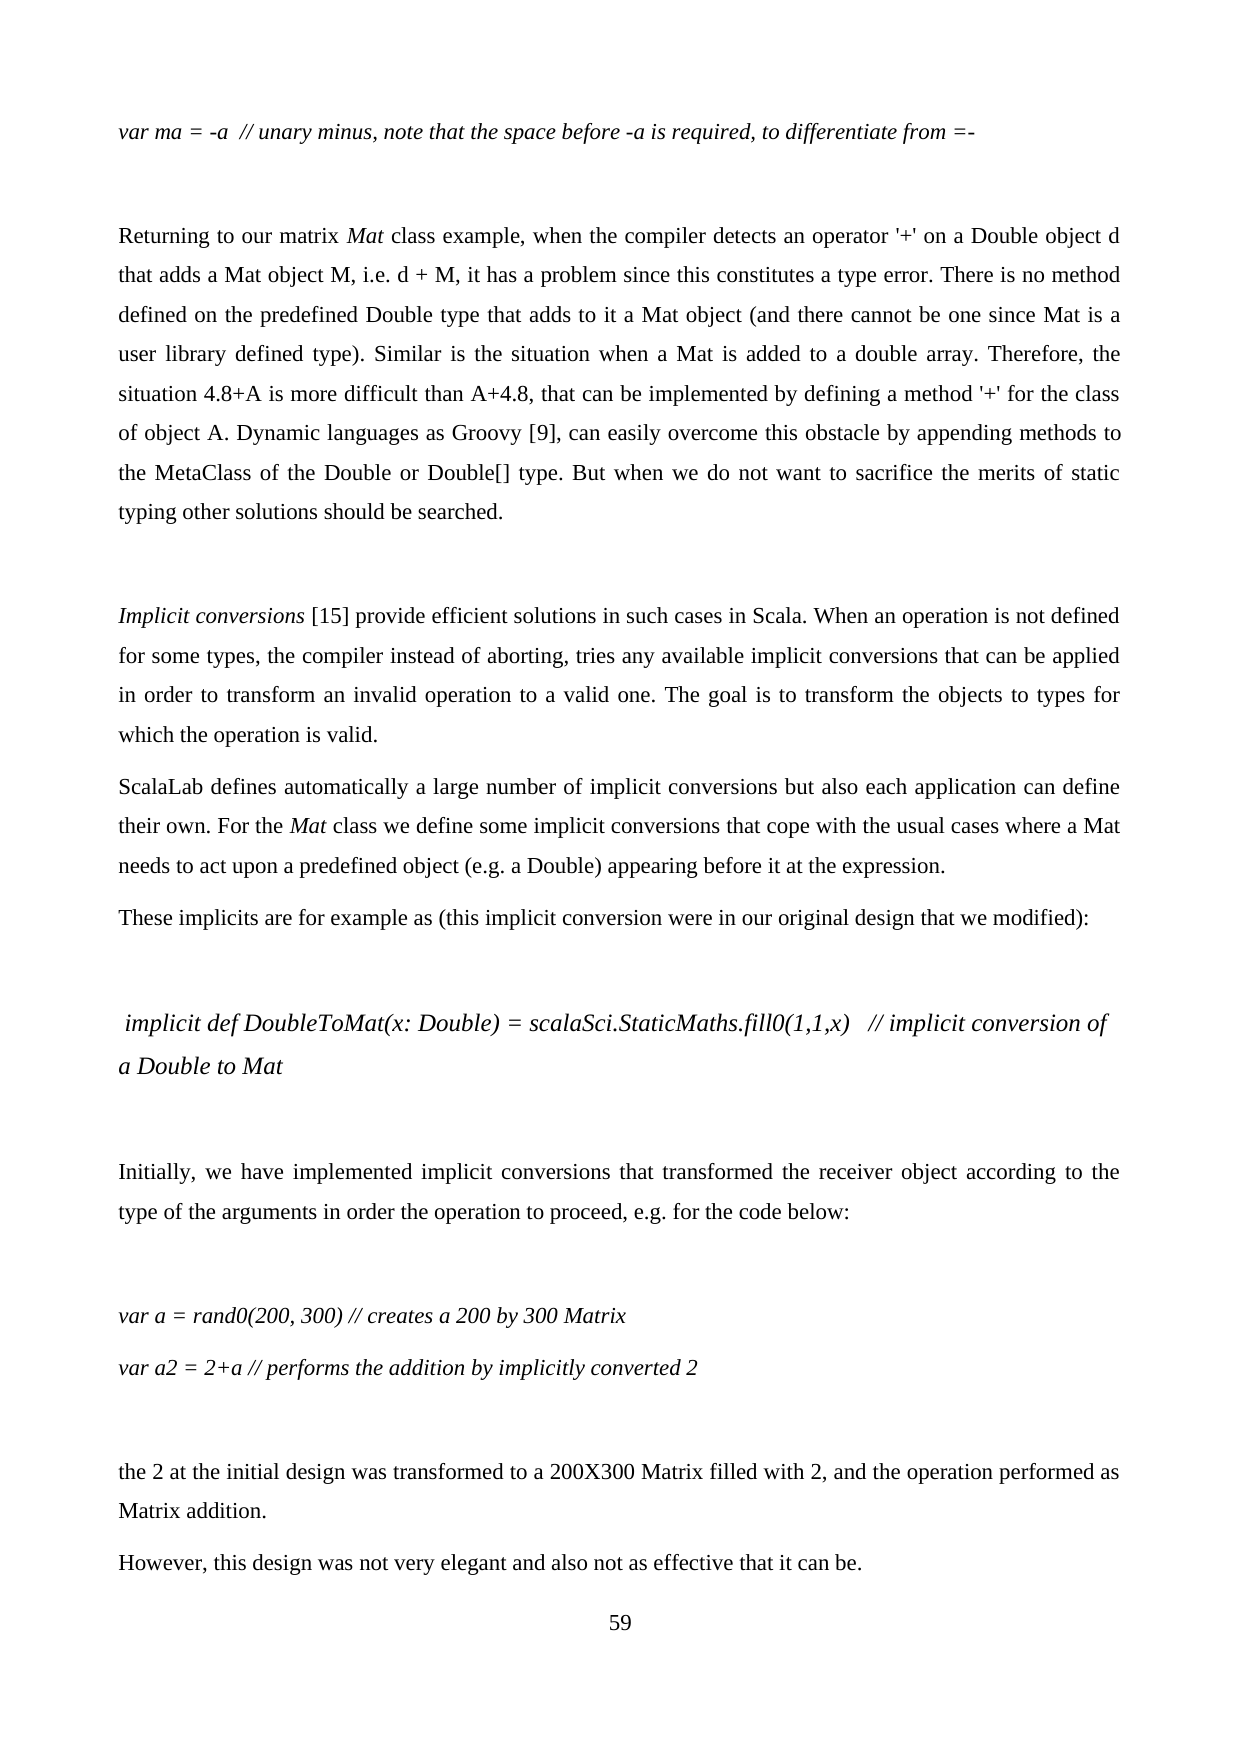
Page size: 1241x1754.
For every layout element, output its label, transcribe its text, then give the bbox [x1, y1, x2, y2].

text the 2 at the initial design was transformed to a 200X300 Matrix filled with 2, and the operation performed as Matrix addition. [118, 1458, 1122, 1524]
text var a2 = 2+a // performs the addition by implicitly converted 2 [118, 1354, 1122, 1380]
text var ma = -a // unary minus, note that the space before -a is required, to differentiate from =- [118, 118, 1122, 144]
text implicit def DoubleToMat(x: Double) = scalaSci.StaticMaths.fill0(1,1,x) // implicit conversion of a Double to Mat [118, 1008, 1122, 1079]
text Initially, we have implemented implicit conversions that transformed the receiver object according to the type of the arguments in order the operation to proceed, e.g. for the code below: [118, 1158, 1122, 1224]
text Implicit conversions [15] provide efficient solutions in such cases in Scala. When an operation is not defined for some types, the compiler instead of aborting, tries any available implicit conversions that can be applied in order to transform an invalid operation to a valid one. The goal is to transform the objects to types for which the operation is valid. [118, 602, 1122, 747]
text ScalaLab defines automatically a large number of implicit conversions but also each application can define their own. For the Mat class we define some implicit conversions that cope with the usual cases where a Mat needs to act upon a predefined object (e.g. a Double) appearing before it at the expression. [118, 773, 1122, 878]
text Returning to our matrix Mat class example, when the compiler detects an operator '+' on a Double object d that adds a Mat object M, i.e. d + M, it has a problem since this constitutes a type error. There is no method defined on the predefined Double type that adds to it a Mat object (and there cannot be one since Mat is a user library defined type). Similar is the situation when a Mat is added to a double array. Therefore, the situation 4.8+A is more difficult than A+4.8, that can be implemented by defining a method '+' for the class of object A. Dynamic languages as Groovy [9], can easily overcome this obstacle by appending methods to the MetaClass of the Double or Double[] type. But when we do not want to sacrifice the merits of static typing other solutions should be searched. [118, 222, 1122, 525]
text var a = rand0(200, 300) // creates a 200 by 300 Matrix [118, 1302, 1122, 1328]
text These implicits are for example as (this implicit conversion were in our original design that we modified): [118, 904, 1122, 930]
text However, this design was not very elegant and also not as effective that it can be. [118, 1549, 1122, 1576]
